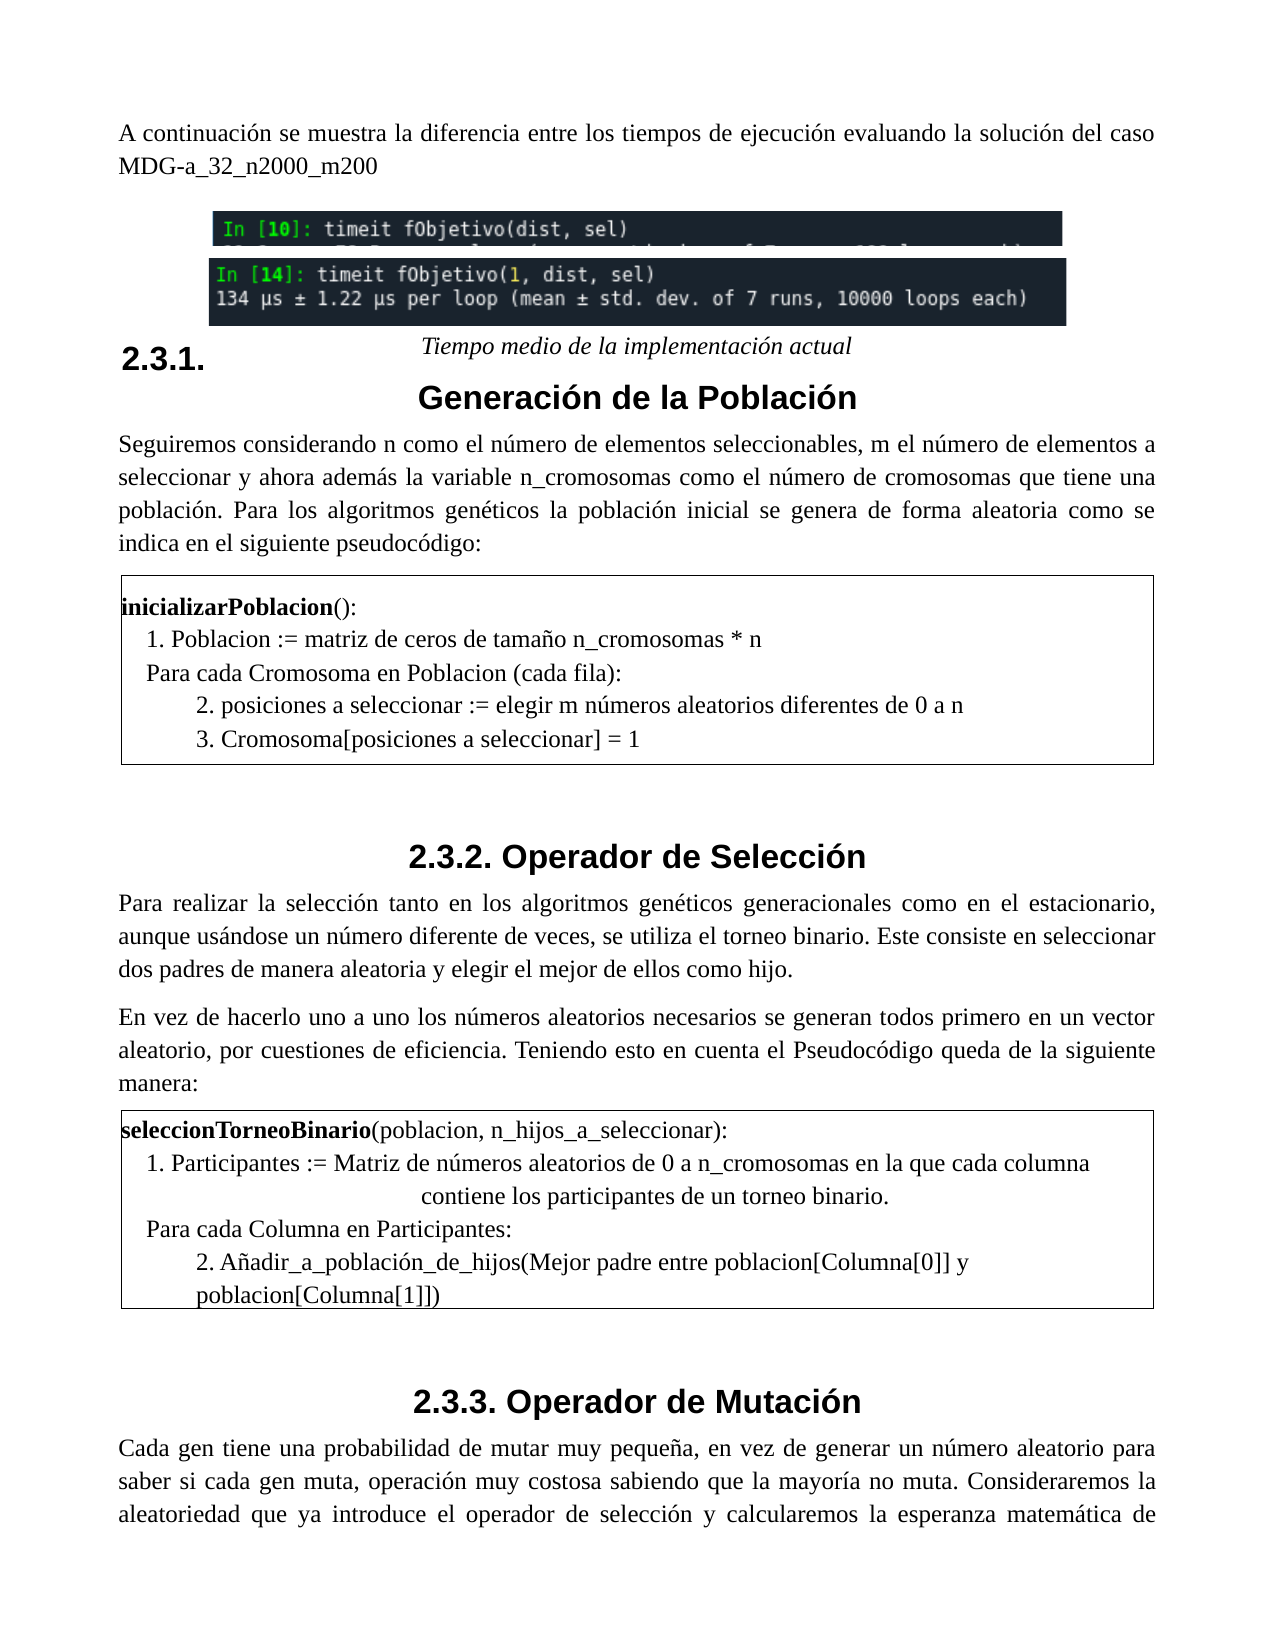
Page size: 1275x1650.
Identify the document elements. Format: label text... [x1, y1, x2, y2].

text En vez de hacerlo uno a uno los números aleatorios necesarios se generan todos primero en un vector aleatorio, por cuestiones de eficiencia. Teniendo esto en cuenta el Pseudocódigo queda de la siguiente manera: [118, 1002, 1157, 1097]
picture [208, 258, 1067, 326]
picture [212, 211, 1063, 246]
text Para realizar la selección tanto en los algoritmos genéticos generacionales como en el estacionario, aunque usándose un número diferente de veces, se utiliza el torneo binario. Este consiste en seleccionar dos padres de manera aleatoria y elegir el mejor de ellos como hijo. [118, 888, 1157, 983]
subtitle 2.3.1. Generación de la Población [118, 339, 1157, 416]
text Tiempo medio de la implementación actual [209, 326, 1066, 360]
text Seguiremos considerando n como el número de elementos seleccionables, m el número de elementos a seleccionar y ahora además la variable n_cromosomas como el número de cromosomas que tiene una población. Para los algoritmos genéticos la población inicial se genera de forma aleatoria como se indica en el siguiente pseudocódigo: [118, 429, 1157, 557]
text A continuación se muestra la diferencia entre los tiempos de ejecución evaluando la solución del caso MDG-a_32_n2000_m200 [118, 118, 1157, 180]
text Cada gen tiene una probabilidad de mutar muy pequeña, en vez de generar un número aleatorio para saber si cada gen muta, operación muy costosa sabiendo que la mayoría no muta. Consideraremos la aleatoriedad que ya introduce el operador de selección y calcularemos la esperanza matemática de [118, 1433, 1157, 1528]
subtitle 2.3.3. Operador de Mutación [118, 1382, 1157, 1420]
subtitle 2.3.2. Operador de Selección [118, 837, 1157, 876]
